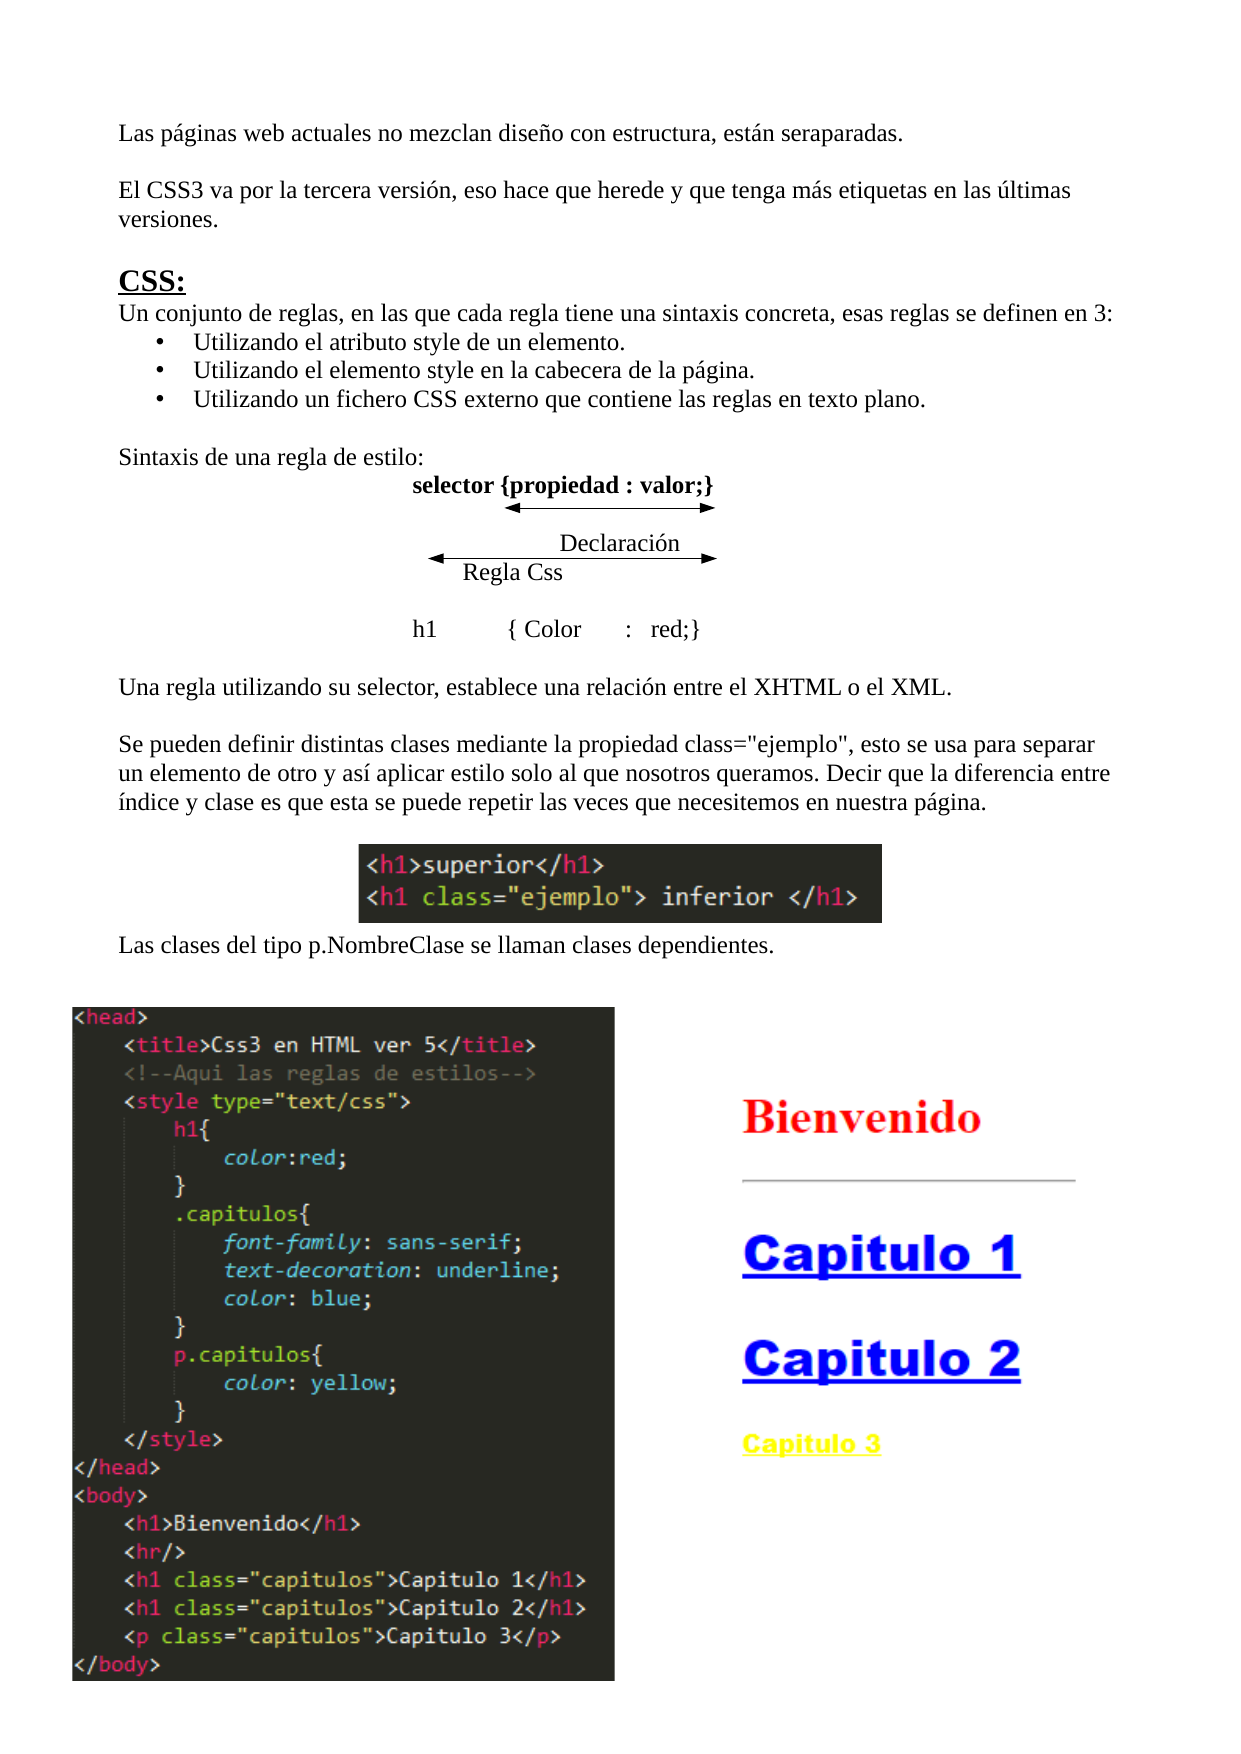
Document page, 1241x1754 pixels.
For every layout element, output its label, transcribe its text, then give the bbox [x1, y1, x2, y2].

list Utilizando el elemento style en la cabecera de la página. [156, 355, 1122, 384]
text h1 { Color : red;} [118, 614, 1122, 643]
text Las páginas web actuales no mezclan diseño con estructura, están seraparadas. [118, 118, 1122, 147]
list Utilizando un fichero CSS externo que contiene las reglas en texto plano. [156, 384, 1122, 413]
picture [72, 1007, 615, 1681]
picture [730, 1065, 1076, 1519]
text Un conjunto de reglas, en las que cada regla tiene una sintaxis concreta, esas reglas se definen en 3: [118, 298, 1122, 327]
text Se pueden definir distintas clases mediante la propiedad class="ejemplo", esto se usa para separar un elemento de otro y así aplicar estilo solo al que nosotros queramos. Decir que la diferencia entre índice y clase es que esta se puede repetir las veces que necesitemos en nuestra página. [118, 729, 1122, 815]
list Utilizando el atributo style de un elemento. [156, 327, 1122, 355]
picture [358, 844, 882, 923]
text Declaración [118, 528, 1122, 557]
text selector {propiedad : valor;} [118, 470, 1122, 499]
text Una regla utilizando su selector, establece una relación entre el XHTML o el XML. [118, 672, 1122, 700]
text Sintaxis de una regla de estilo: [118, 442, 1122, 470]
text Las clases del tipo p.NombreClase se llaman clases dependientes. [118, 930, 1122, 959]
text Regla Css [118, 557, 1122, 585]
text CSS: [118, 262, 1122, 298]
text El CSS3 va por la tercera versión, eso hace que herede y que tenga más etiquetas en las últimas versiones. [118, 176, 1122, 233]
